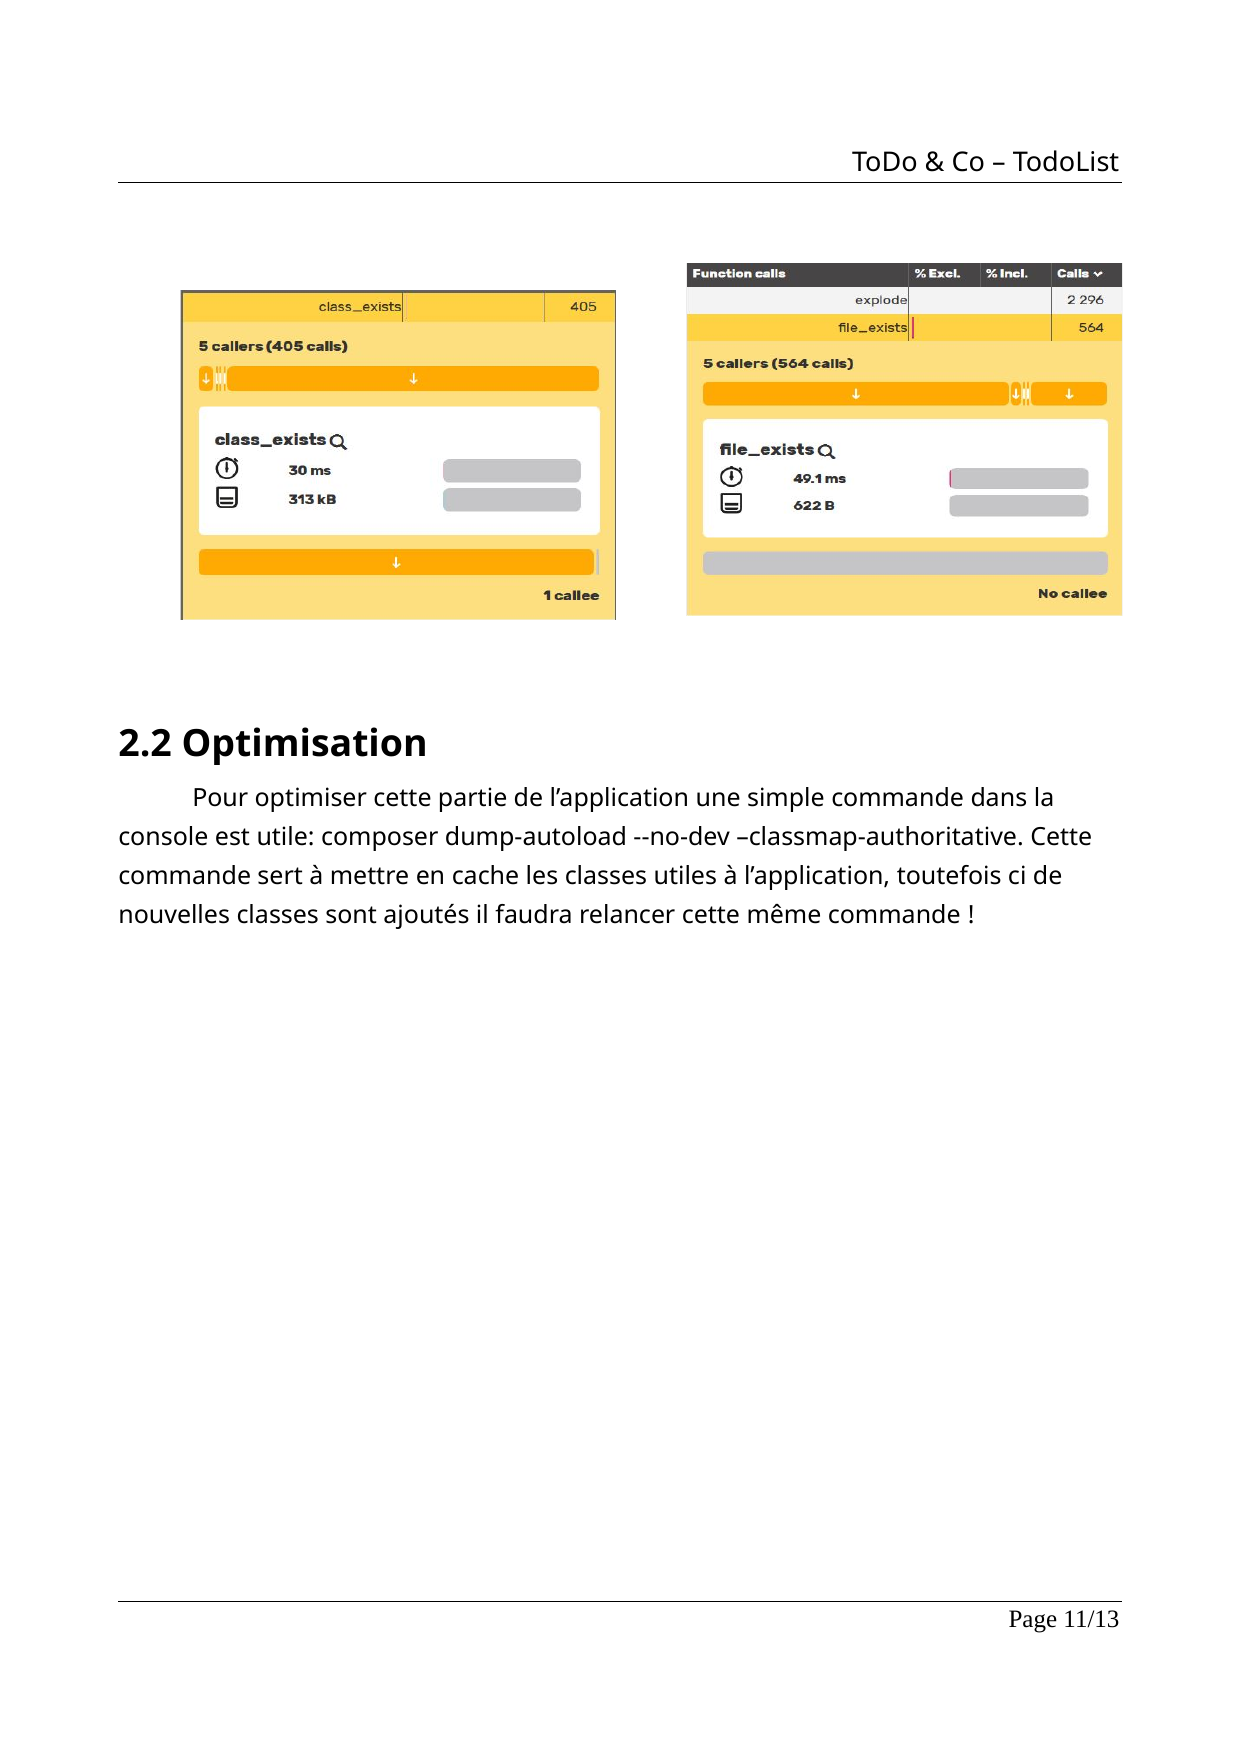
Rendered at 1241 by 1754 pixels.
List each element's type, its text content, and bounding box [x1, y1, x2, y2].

text Pour optimiser cette partie de l’application une simple commande dans la console est utile: composer dump-autoload --no-dev –classmap-authoritative. Cette commande sert à mettre en cache les classes utiles à l’application, toutefois ci de nouvelles classes sont ajoutés il faudra relancer cette même commande ! [118, 779, 1122, 931]
picture [686, 263, 1123, 616]
subtitle 2.2 Optimisation [118, 716, 1122, 767]
picture [180, 290, 616, 620]
